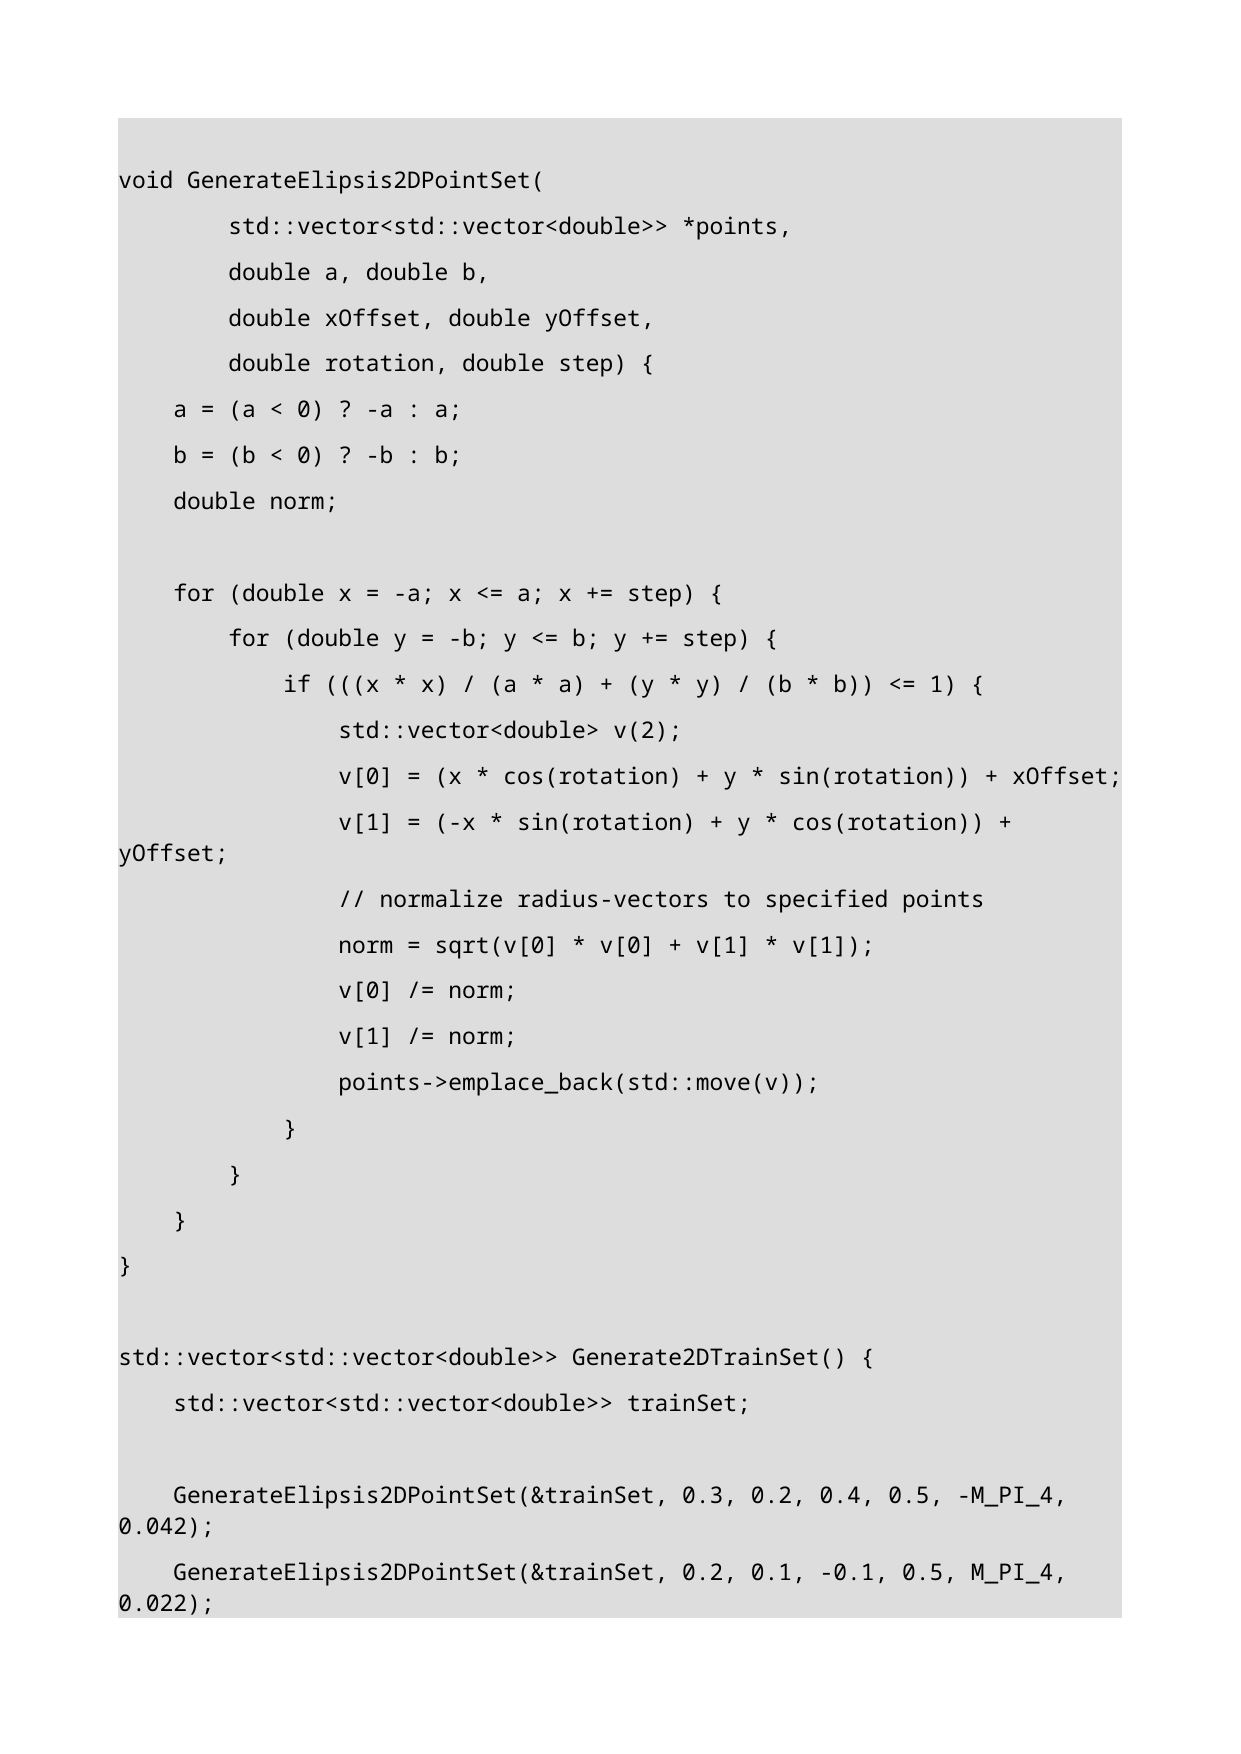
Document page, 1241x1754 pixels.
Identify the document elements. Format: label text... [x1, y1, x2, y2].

text std::vector<std::vector<double>> trainSet; [118, 1387, 1122, 1418]
text } [118, 1249, 1122, 1281]
text GenerateElipsis2DPointSet(&trainSet, 0.2, 0.1, -0.1, 0.5, M_PI_4, 0.022); [118, 1556, 1122, 1618]
text b = (b < 0) ? -b : b; [118, 439, 1122, 470]
text double rotation, double step) { [118, 347, 1122, 378]
text double a, double b, [118, 256, 1122, 287]
text v[1] /= norm; [118, 1020, 1122, 1051]
text v[1] = (-x * sin(rotation) + y * cos(rotation)) + yOffset; [118, 806, 1122, 868]
text double norm; [118, 485, 1122, 516]
text points->emplace_back(std::move(v)); [118, 1066, 1122, 1097]
text v[0] /= norm; [118, 974, 1122, 1006]
text } [118, 1112, 1122, 1143]
text } [118, 1158, 1122, 1189]
text a = (a < 0) ? -a : a; [118, 393, 1122, 424]
text std::vector<std::vector<double>> *points, [118, 210, 1122, 241]
text norm = sqrt(v[0] * v[0] + v[1] * v[1]); [118, 928, 1122, 960]
text double xOffset, double yOffset, [118, 301, 1122, 333]
text for (double y = -b; y <= b; y += step) { [118, 622, 1122, 653]
text v[0] = (x * cos(rotation) + y * sin(rotation)) + xOffset; [118, 760, 1122, 791]
text GenerateElipsis2DPointSet(&trainSet, 0.3, 0.2, 0.4, 0.5, -M_PI_4, 0.042); [118, 1478, 1122, 1541]
text std::vector<std::vector<double>> Generate2DTrainSet() { [118, 1341, 1122, 1372]
text // normalize radius-vectors to specified points [118, 883, 1122, 914]
text std::vector<double> v(2); [118, 714, 1122, 745]
text for (double x = -a; x <= a; x += step) { [118, 576, 1122, 608]
text } [118, 1203, 1122, 1235]
text void GenerateElipsis2DPointSet( [118, 164, 1122, 195]
text if (((x * x) / (a * a) + (y * y) / (b * b)) <= 1) { [118, 668, 1122, 699]
